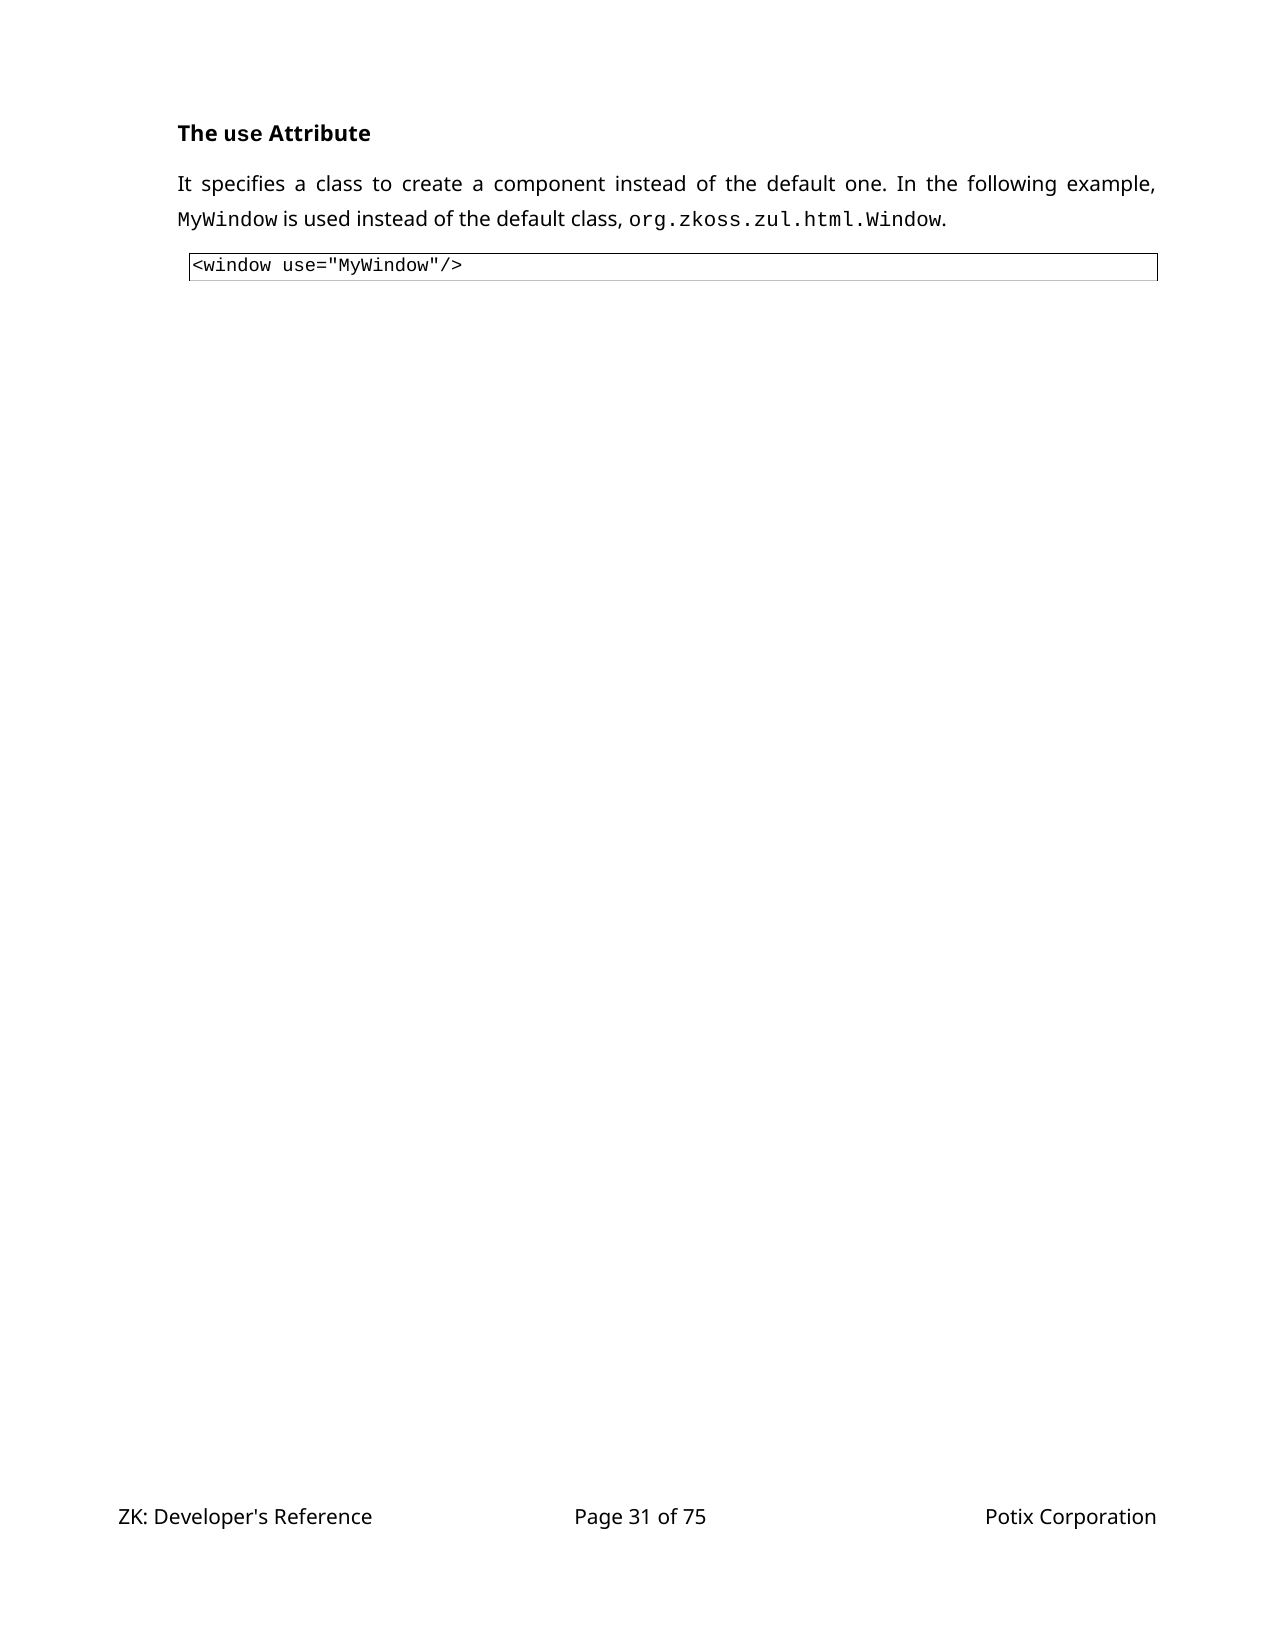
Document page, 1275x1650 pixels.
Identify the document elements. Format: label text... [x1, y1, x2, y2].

subtitle The use Attribute [177, 118, 1157, 148]
text <window use="MyWindow"/> [190, 254, 1157, 280]
text It specifies a class to create a component instead of the default one. In the following example, MyWindow is used instead of the default class, org.zkoss.zul.html.Window. [177, 169, 1157, 233]
